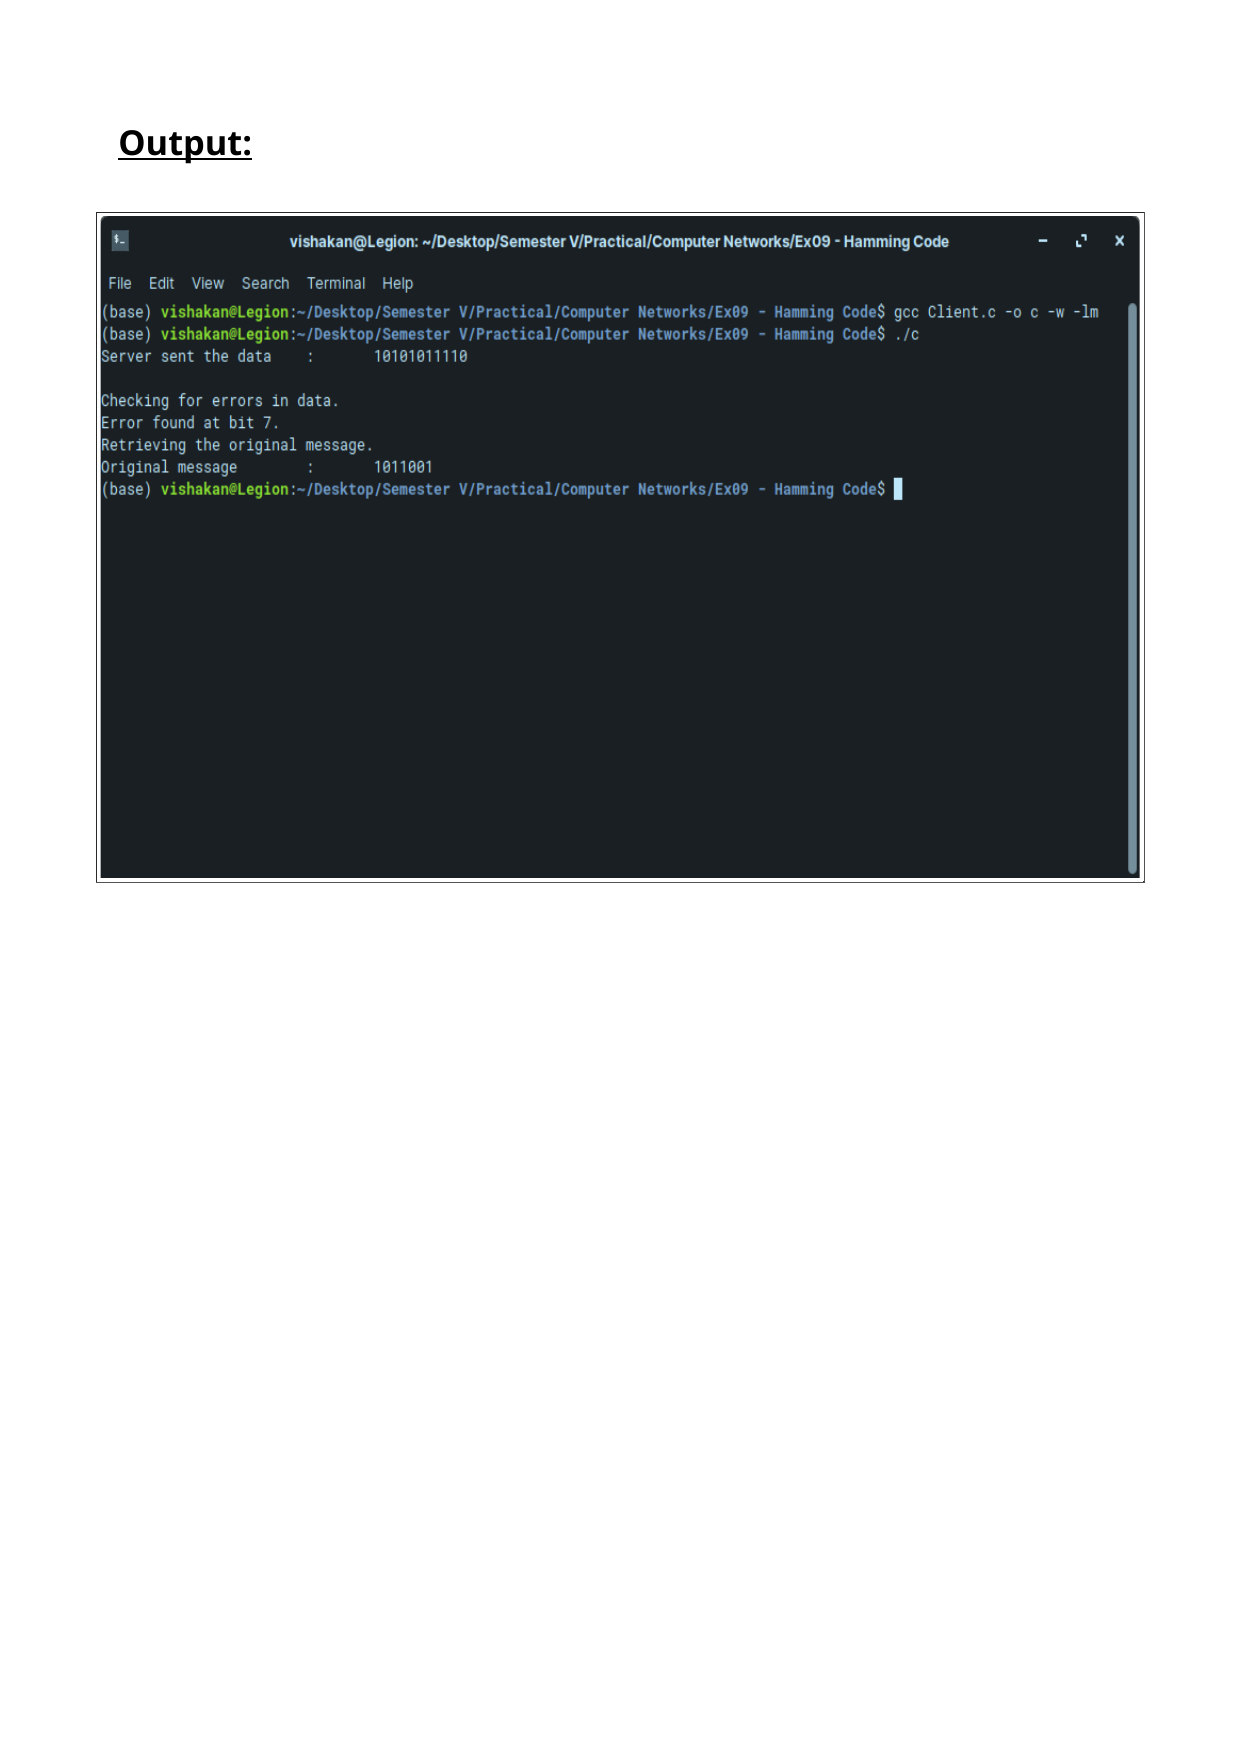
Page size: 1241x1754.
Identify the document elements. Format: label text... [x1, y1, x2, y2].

picture [100, 216, 1140, 878]
text Output: [118, 118, 1122, 165]
